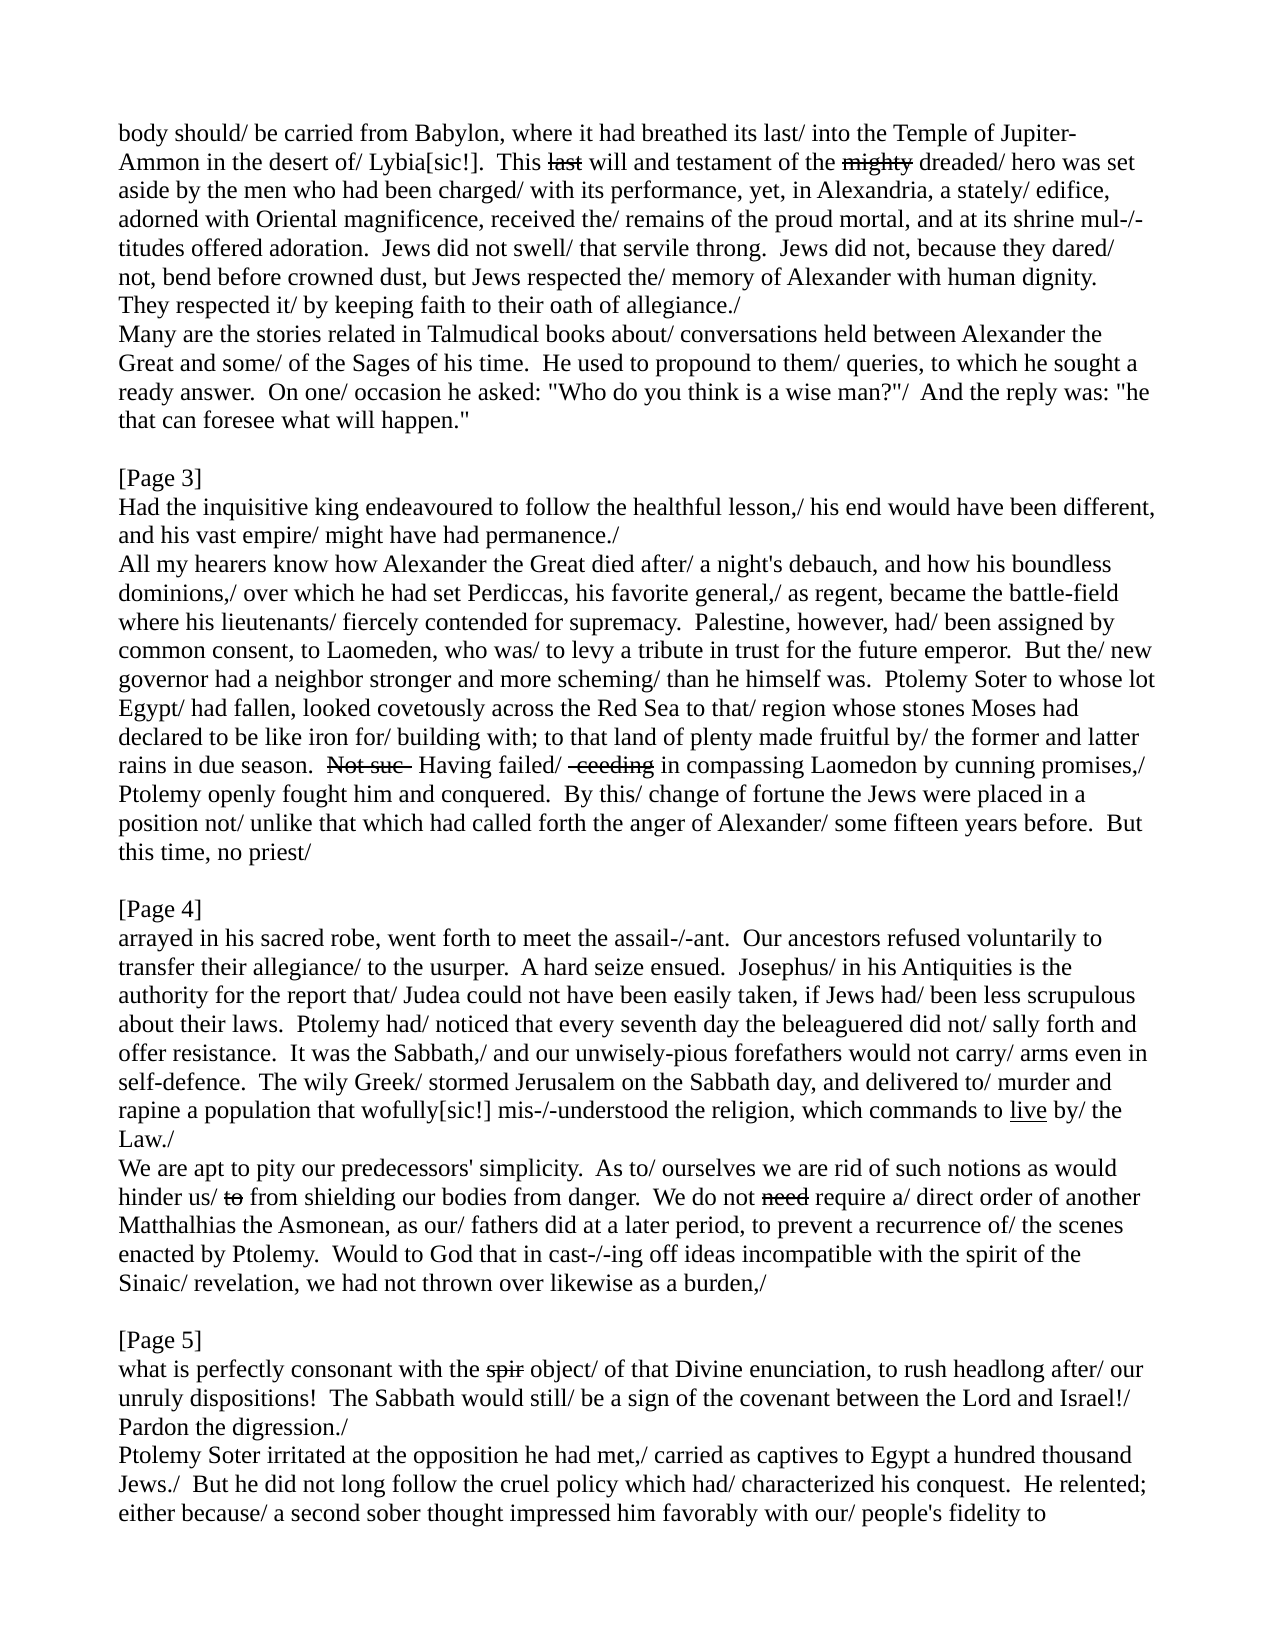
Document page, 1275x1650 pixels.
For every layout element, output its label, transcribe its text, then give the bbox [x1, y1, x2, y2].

text [Page 5] [118, 1326, 1157, 1354]
text We are apt to pity our predecessors' simplicity. As to/ ourselves we are rid of such notions as would hinder us/ to from shielding our bodies from danger. We do not need require a/ direct order of another Matthalhias the Asmonean, as our/ fathers did at a later period, to prevent a recurrence of/ the scenes enacted by Ptolemy. Would to God that in cast-/-ing off ideas incompatible with the spirit of the Sinaic/ revelation, we had not thrown over likewise as a burden,/ [118, 1153, 1157, 1297]
text Many are the stories related in Talmudical books about/ conversations held between Alexander the Great and some/ of the Sages of his time. He used to propound to them/ queries, to which he sought a ready answer. On one/ occasion he asked: "Who do you think is a wise man?"/ And the reply was: "he that can foresee what will happen." [118, 319, 1157, 434]
text [Page 3] [118, 463, 1157, 492]
text body should/ be carried from Babylon, where it had breathed its last/ into the Temple of Jupiter-Ammon in the desert of/ Lybia[sic!]. This last will and testament of the mighty dreaded/ hero was set aside by the men who had been charged/ with its performance, yet, in Alexandria, a stately/ edifice, adorned with Oriental magnificence, received the/ remains of the proud mortal, and at its shrine mul-/-titudes offered adoration. Jews did not swell/ that servile throng. Jews did not, because they dared/ not, bend before crowned dust, but Jews respected the/ memory of Alexander with human dignity. They respected it/ by keeping faith to their oath of allegiance./ [118, 118, 1157, 319]
text what is perfectly consonant with the spir object/ of that Divine enunciation, to rush headlong after/ our unruly dispositions! The Sabbath would still/ be a sign of the covenant between the Lord and Israel!/ Pardon the digression./ [118, 1354, 1157, 1441]
text All my hearers know how Alexander the Great died after/ a night's debauch, and how his boundless dominions,/ over which he had set Perdiccas, his favorite general,/ as regent, became the battle-field where his lieutenants/ fiercely contended for supremacy. Palestine, however, had/ been assigned by common consent, to Laomeden, who was/ to levy a tribute in trust for the future emperor. But the/ new governor had a neighbor stronger and more scheming/ than he himself was. Ptolemy Soter to whose lot Egypt/ had fallen, looked covetously across the Red Sea to that/ region whose stones Moses had declared to be like iron for/ building with; to that land of plenty made fruitful by/ the former and latter rains in due season. Not suc- Having failed/ -ceeding in compassing Laomedon by cunning promises,/ Ptolemy openly fought him and conquered. By this/ change of fortune the Jews were placed in a position not/ unlike that which had called forth the anger of Alexander/ some fifteen years before. But this time, no priest/ [118, 549, 1157, 866]
text [Page 4] [118, 894, 1157, 923]
text Had the inquisitive king endeavoured to follow the healthful lesson,/ his end would have been different, and his vast empire/ might have had permanence./ [118, 492, 1157, 549]
text arrayed in his sacred robe, went forth to meet the assail-/-ant. Our ancestors refused voluntarily to transfer their allegiance/ to the usurper. A hard seize ensued. Josephus/ in his Antiquities is the authority for the report that/ Judea could not have been easily taken, if Jews had/ been less scrupulous about their laws. Ptolemy had/ noticed that every seventh day the beleaguered did not/ sally forth and offer resistance. It was the Sabbath,/ and our unwisely-pious forefathers would not carry/ arms even in self-defence. The wily Greek/ stormed Jerusalem on the Sabbath day, and delivered to/ murder and rapine a population that wofully[sic!] mis-/-understood the religion, which commands to live by/ the Law./ [118, 923, 1157, 1153]
text Ptolemy Soter irritated at the opposition he had met,/ carried as captives to Egypt a hundred thousand Jews./ But he did not long follow the cruel policy which had/ characterized his conquest. He relented; either because/ a second sober thought impressed him favorably with our/ people's fidelity to [118, 1441, 1157, 1527]
